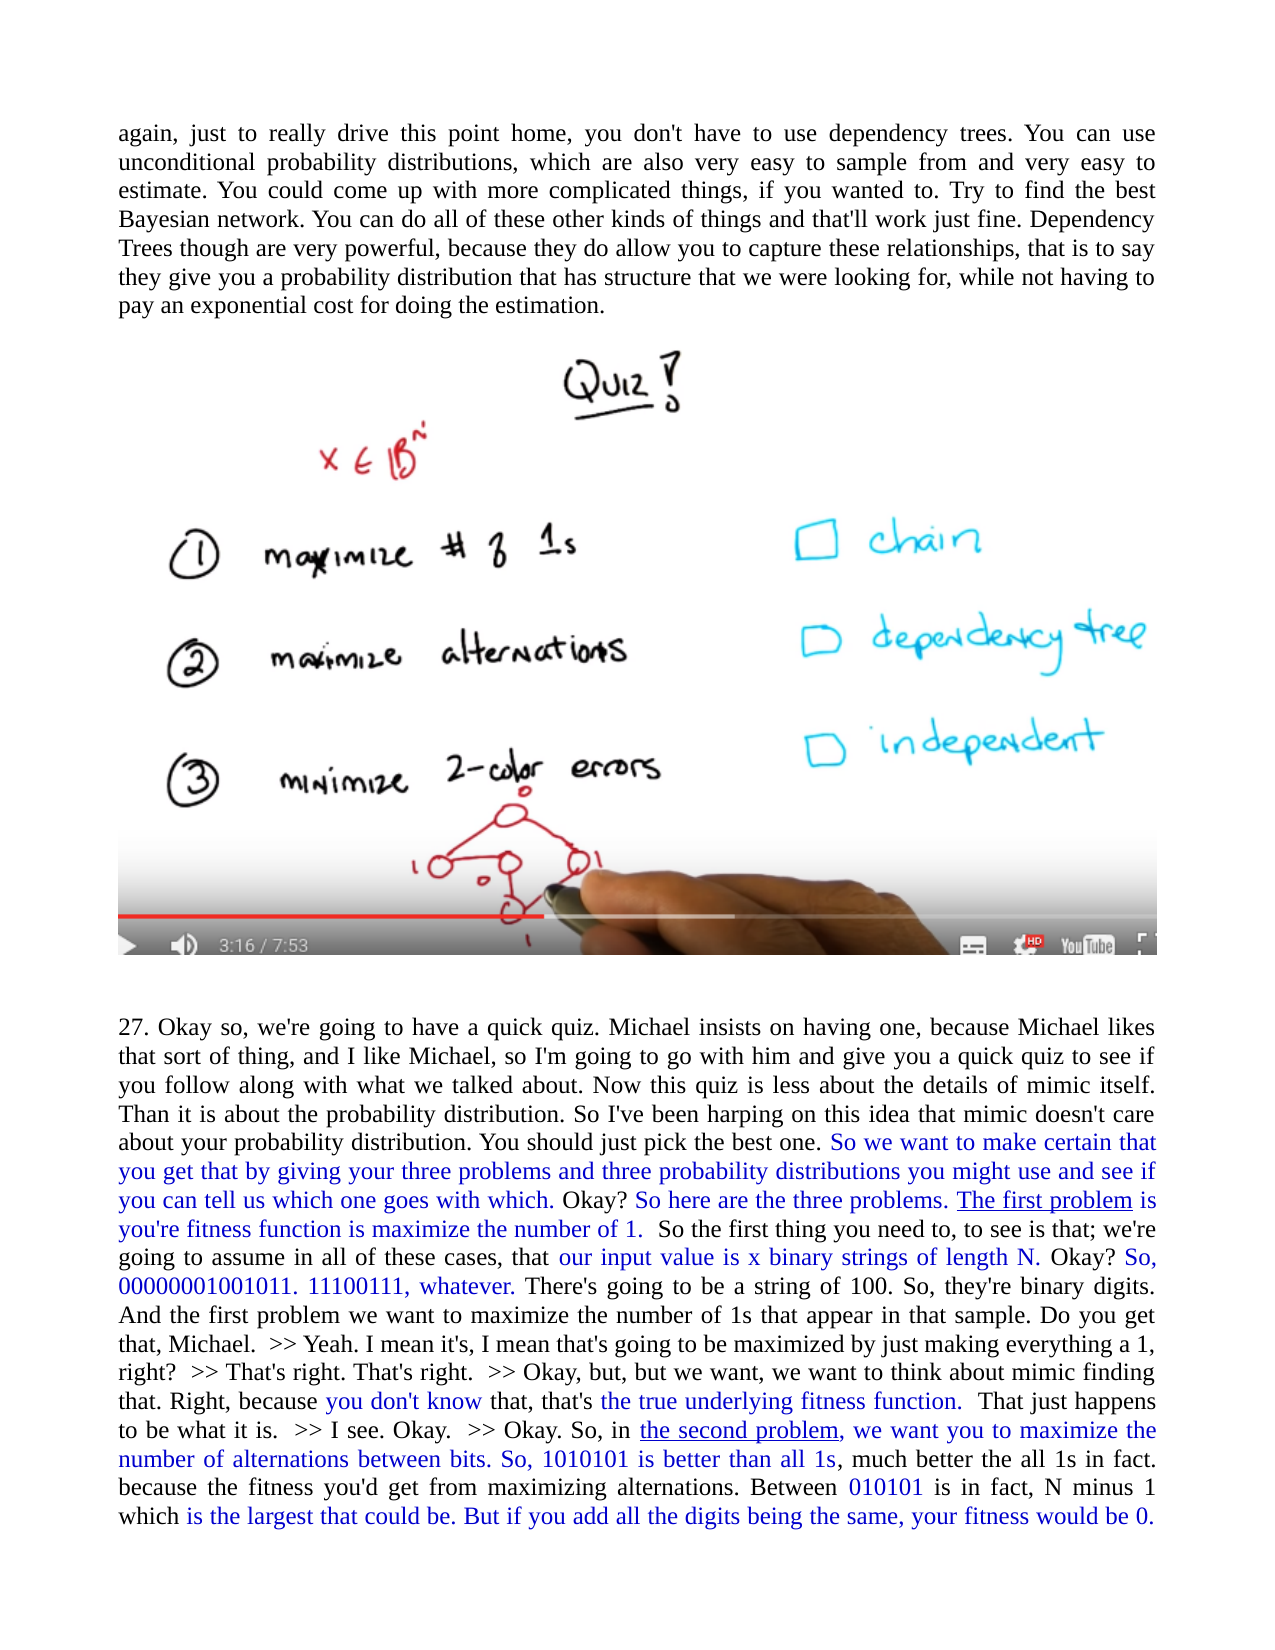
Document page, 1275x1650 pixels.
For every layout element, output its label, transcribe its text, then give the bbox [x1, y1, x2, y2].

text again, just to really drive this point home, you don't have to use dependency trees. You can use unconditional probability distributions, which are also very easy to sample from and very easy to estimate. You could come up with more complicated things, if you wanted to. Try to find the best Bayesian network. You can do all of these other kinds of things and that'll work just fine. Dependency Trees though are very powerful, because they do allow you to capture these relationships, that is to say they give you a probability distribution that has structure that we were looking for, while not having to pay an exponential cost for doing the estimation. [118, 118, 1157, 319]
picture [118, 348, 1157, 955]
text 27. Okay so, we're going to have a quick quiz. Michael insists on having one, because Michael likes that sort of thing, and I like Michael, so I'm going to go with him and give you a quick quiz to see if you follow along with what we talked about. Now this quiz is less about the details of mimic itself. Than it is about the probability distribution. So I've been harping on this idea that mimic doesn't care about your probability distribution. You should just pick the best one. So we want to make certain that you get that by giving your three problems and three probability distributions you might use and see if you can tell us which one goes with which. Okay? So here are the three problems. The first problem is you're fitness function is maximize the number of 1. So the first thing you need to, to see is that; we're going to assume in all of these cases, that our input value is x binary strings of length N. Okay? So, 00000001001011. 11100111, whatever. There's going to be a string of 100. So, they're binary digits. And the first problem we want to maximize the number of 1s that appear in that sample. Do you get that, Michael. >> Yeah. I mean it's, I mean that's going to be maximized by just making everything a 1, right? >> That's right. That's right. >> Okay, but, but we want, we want to think about mimic finding that. Right, because you don't know that, that's the true underlying fitness function. That just happens to be what it is. >> I see. Okay. >> Okay. So, in the second problem, we want you to maximize the number of alternations between bits. So, 1010101 is better than all 1s, much better the all 1s in fact. because the fitness you'd get from maximizing alternations. Between 010101 is in fact, N minus 1 which is the largest that could be. But if you add all the digits being the same, your fitness would be 0. [118, 1012, 1157, 1530]
